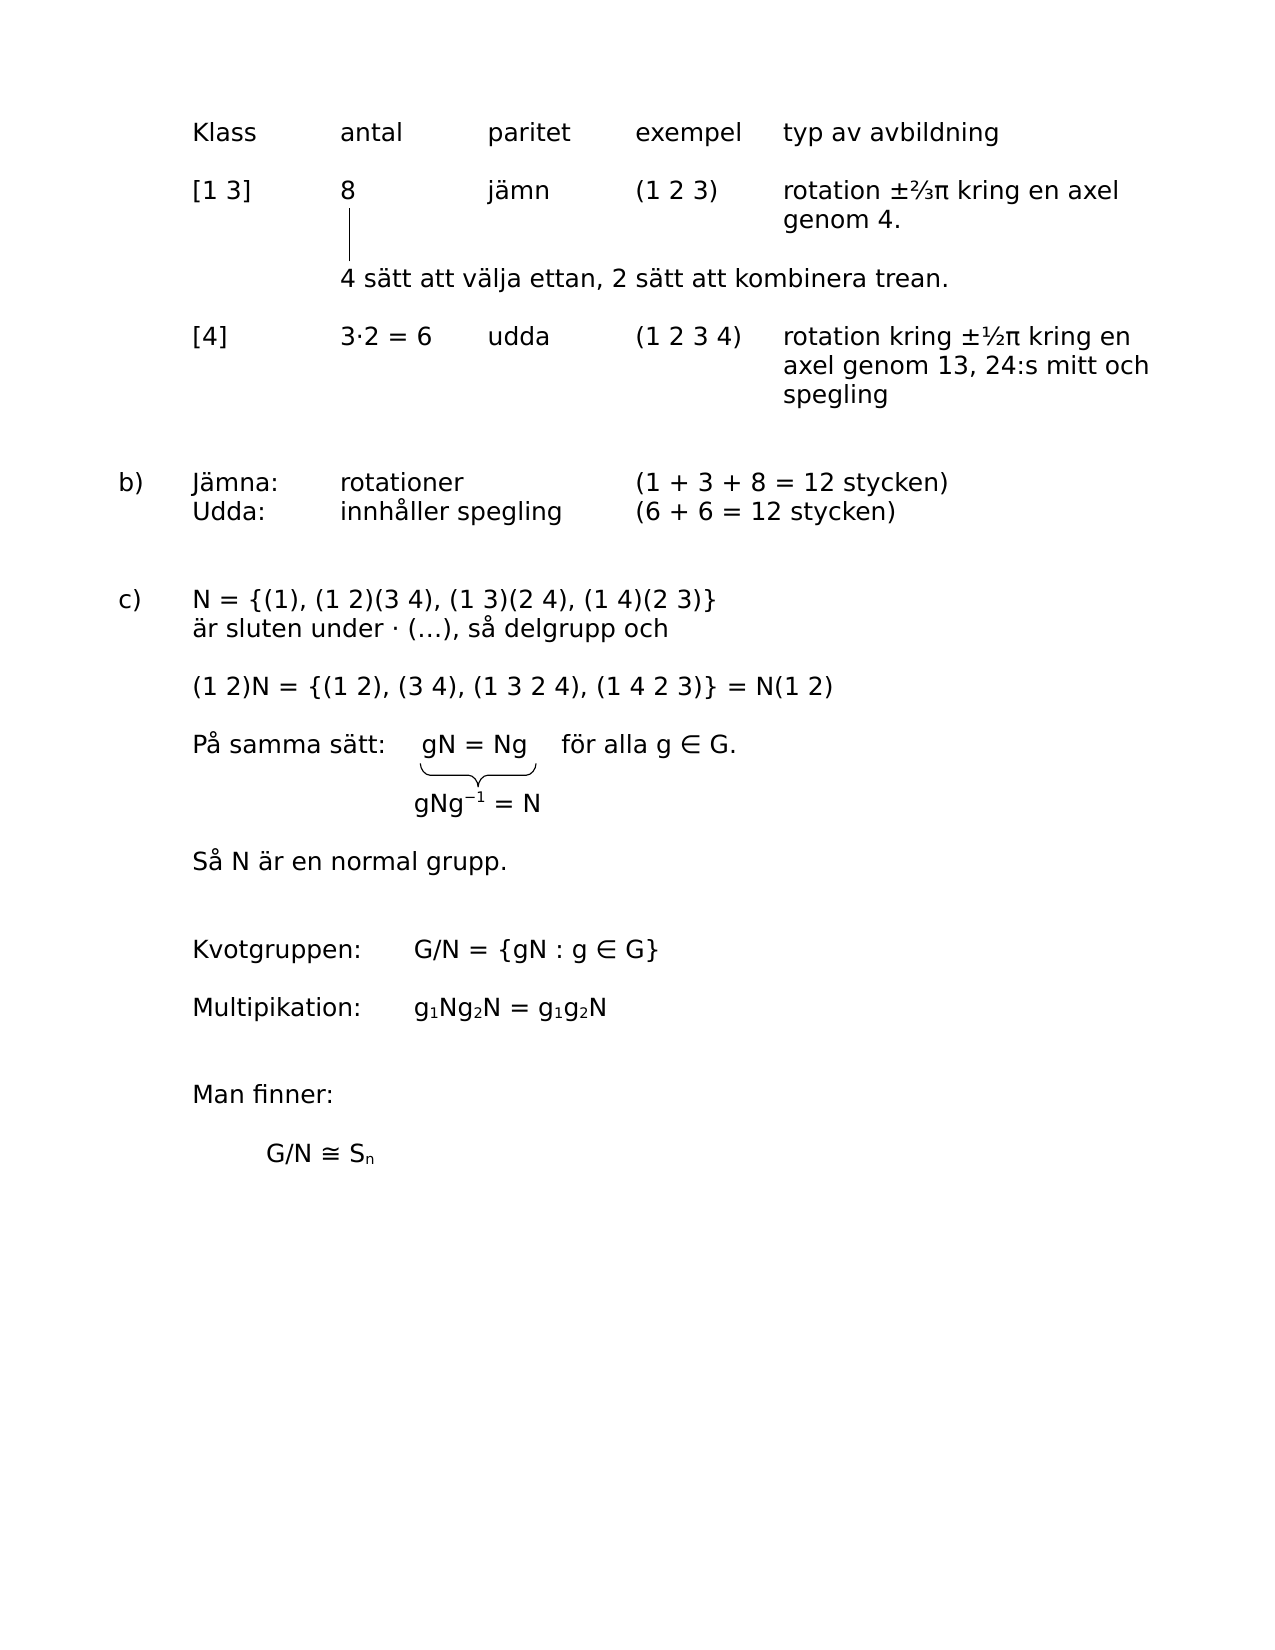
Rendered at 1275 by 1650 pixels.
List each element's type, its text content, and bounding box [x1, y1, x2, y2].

text Klass antal paritet exempel typ av avbildning [118, 118, 1157, 147]
text spegling [118, 381, 1157, 410]
text (1 2)N = {(1 2), (3 4), (1 3 2 4), (1 4 2 3)} = N(1 2) [118, 672, 1157, 701]
text axel genom 13, 24:s mitt och [118, 351, 1157, 381]
text b) Jämna: rotationer (1 + 3 + 8 = 12 stycken) [118, 468, 1157, 497]
text är sluten under ⋅ (…), så delgrupp och [118, 614, 1157, 643]
text Så N är en normal grupp. [118, 847, 1157, 876]
text G/N ≅ Sn [118, 1139, 1157, 1168]
text c) N = {(1), (1 2)(3 4), (1 3)(2 4), (1 4)(2 3)} [118, 585, 1157, 614]
text Man finner: [118, 1081, 1157, 1110]
text Kvotgruppen: G/N = {gN : g ∈ G} [118, 935, 1157, 964]
text genom 4. [118, 206, 1157, 235]
text gNg−1 = N [118, 789, 1157, 818]
text 4 sätt att välja ettan, 2 sätt att kombinera trean. [118, 264, 1157, 293]
text På samma sätt: gN = Ng för alla g ∈ G. [118, 731, 1157, 760]
text [4] 3⋅2 = 6 udda (1 2 3 4) rotation kring ±½π kring en [118, 322, 1157, 351]
text Multipikation: g1Ng2N = g1g2N [118, 993, 1157, 1022]
text [1 3] 8 jämn (1 2 3) rotation ±⅔π kring en axel [118, 176, 1157, 206]
text Udda: innhåller spegling (6 + 6 = 12 stycken) [118, 497, 1157, 526]
